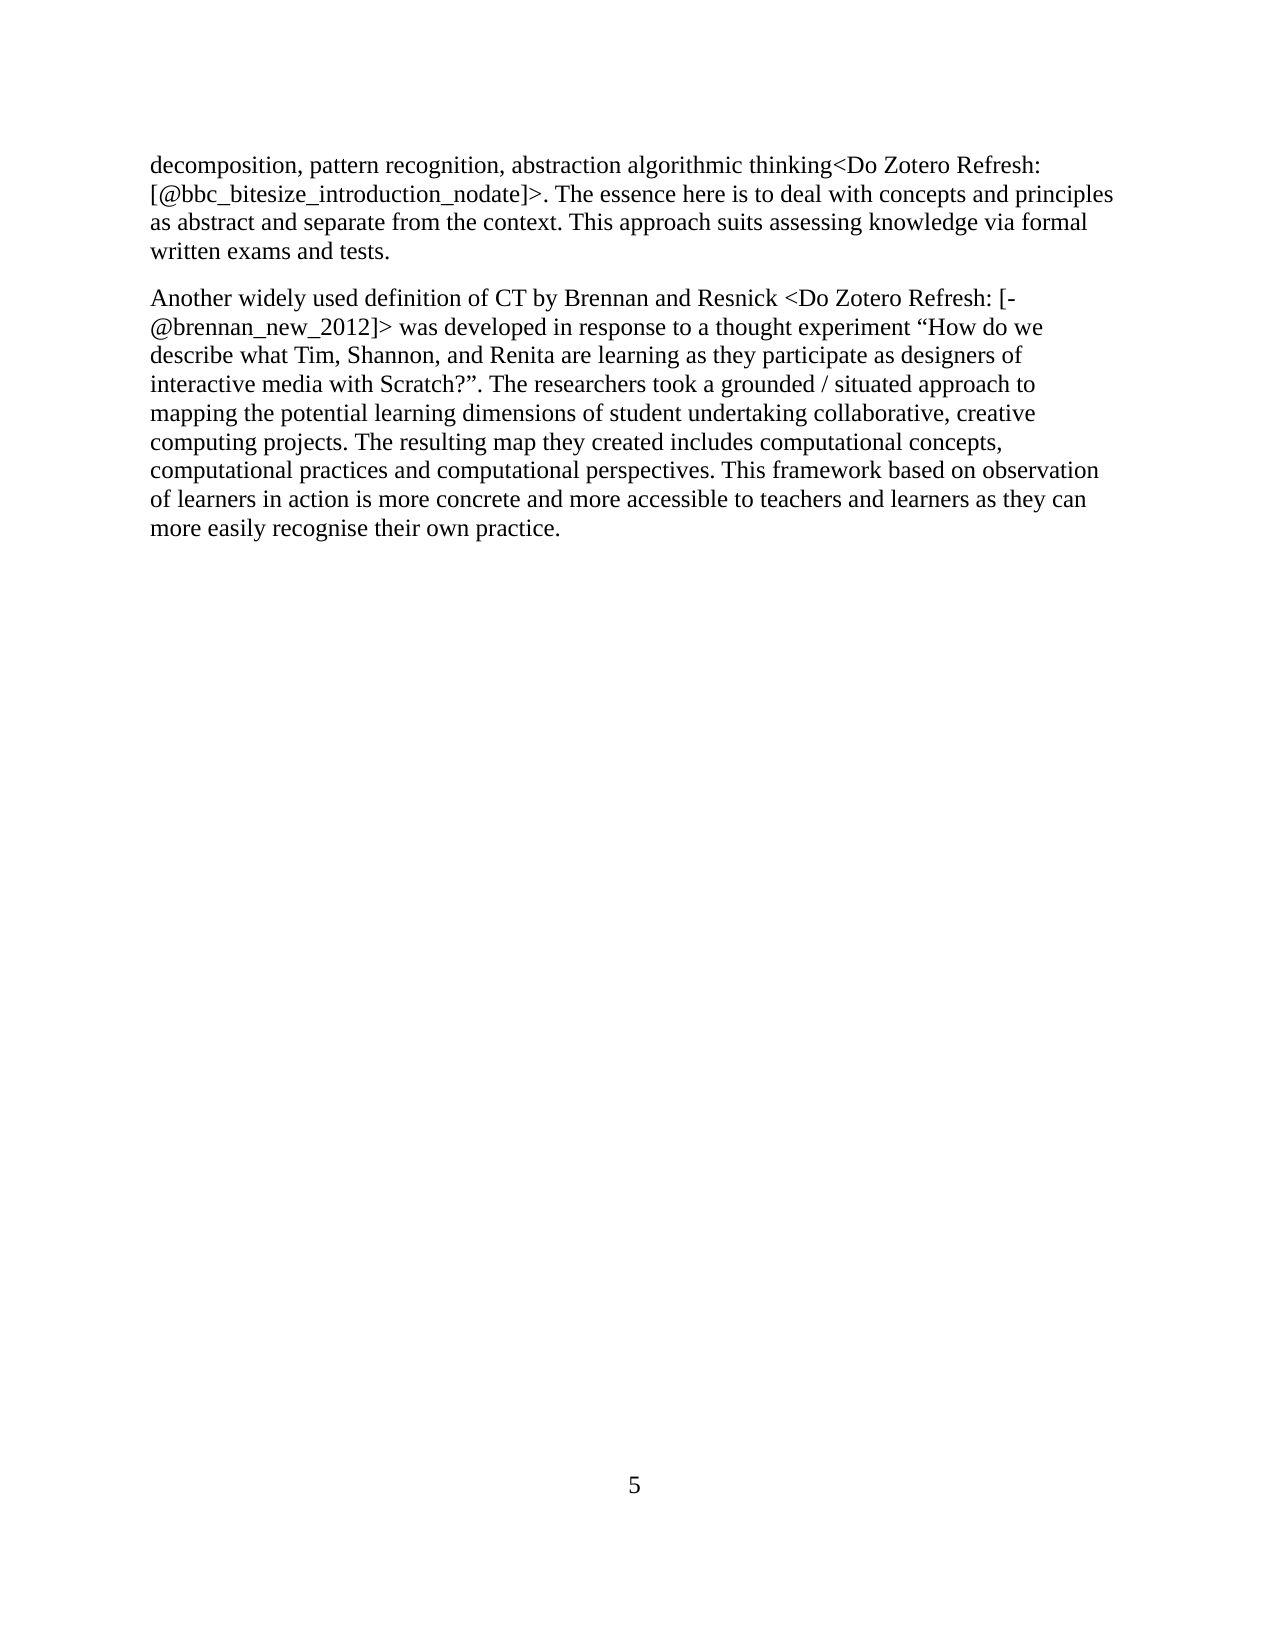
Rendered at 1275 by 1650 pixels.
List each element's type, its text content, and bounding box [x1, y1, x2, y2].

text decomposition, pattern recognition, abstraction algorithmic thinking<Do Zotero Refresh: [@bbc_bitesize_introduction_nodate]>. The essence here is to deal with concepts and principles as abstract and separate from the context. This approach suits assessing knowledge via formal written exams and tests. [150, 150, 1125, 265]
text Another widely used definition of CT by Brennan and Resnick <Do Zotero Refresh: [-@brennan_new_2012]> was developed in response to a thought experiment “How do we describe what Tim, Shannon, and Renita are learning as they participate as designers of interactive media with Scratch?”. The researchers took a grounded / situated approach to mapping the potential learning dimensions of student undertaking collaborative, creative computing projects. The resulting map they created includes computational concepts, computational practices and computational perspectives. This framework based on observation of learners in action is more concrete and more accessible to teachers and learners as they can more easily recognise their own practice. [150, 283, 1125, 542]
